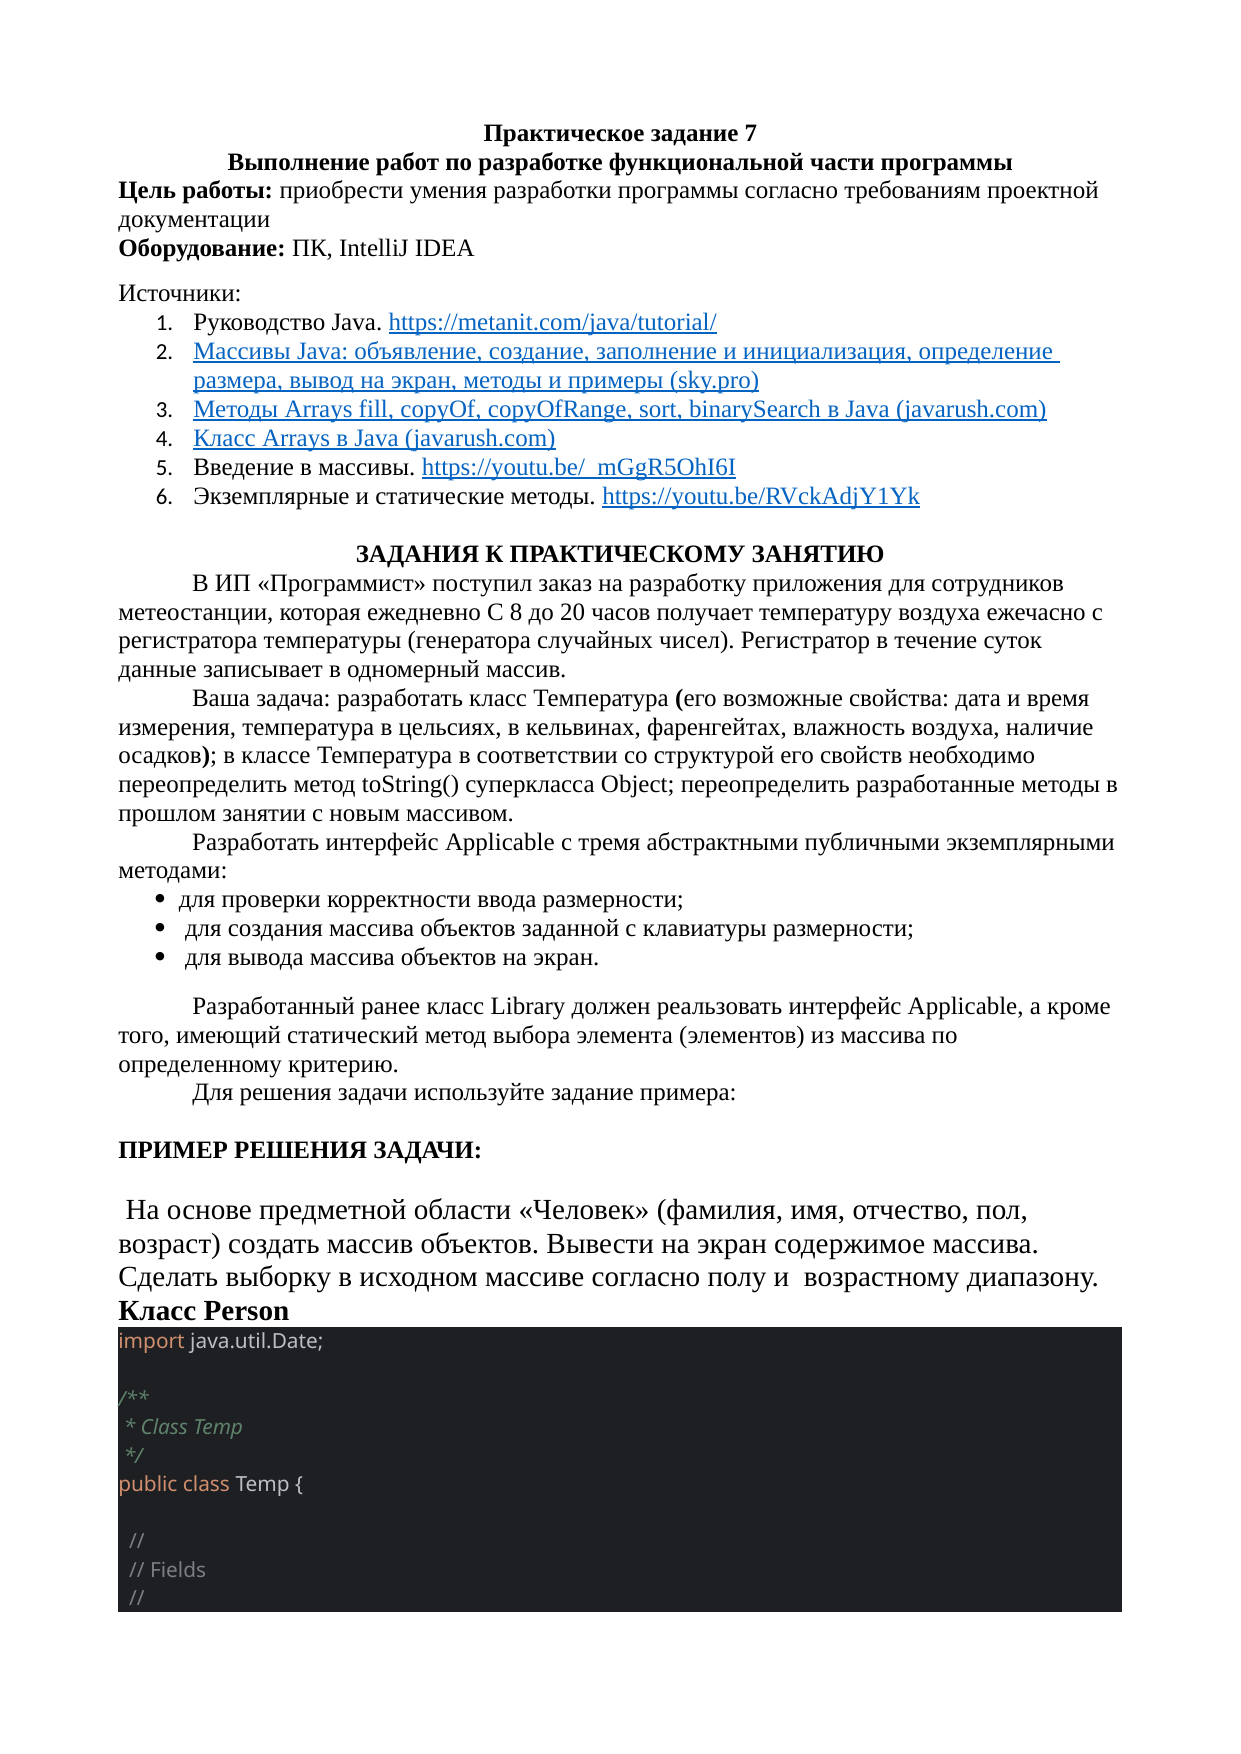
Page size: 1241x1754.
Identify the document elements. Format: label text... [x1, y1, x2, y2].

text import java.util.Date; /** * Class Temp */ public class Temp { // // Fields // [118, 1327, 1122, 1612]
list Экземплярные и статические методы. https://youtu.be/RVckAdjY1Yk [156, 481, 1122, 510]
text Разработанный ранее класс Library должен реальзовать интерфейс Applicable, а кроме того, имеющий статический метод выбора элемента (элементов) из массива по определенному критерию. [118, 991, 1122, 1077]
text Разработать интерфейс Applicable с тремя абстрактными публичными экземплярными методами: [118, 827, 1122, 884]
text Ваша задача: разработать класс Температура (его возможные свойства: дата и время измерения, температура в цельсиях, в кельвинах, фаренгейтах, влажность воздуха, наличие осадков); в классе Температура в соответствии со структурой его свойств необходимо переопределить метод toString() суперкласса Object; переопределить разработанные методы в прошлом занятии с новым массивом. [118, 683, 1122, 827]
text Класс Person [118, 1293, 1122, 1327]
list Массивы Java: объявление, создание, заполнение и инициализация, определение размера, вывод на экран, методы и примеры (sky.pro) [156, 336, 1122, 394]
text Практическое задание 7 [118, 118, 1122, 147]
text В ИП «Программист» поступил заказ на разработку приложения для сотрудников метеостанции, которая ежедневно С 8 до 20 часов получает температуру воздуха ежечасно с регистратора температуры (генератора случайных чисел). Регистратор в течение суток данные записывает в одномерный массив. [118, 568, 1122, 683]
list Методы Arrays fill, copyOf, copyOfRange, sort, binarySearch в Java (javarush.com) [156, 394, 1122, 423]
list для вывода массива объектов на экран. [156, 942, 1122, 970]
text Цель работы: приобрести умения разработки программы согласно требованиям проектной документации [118, 176, 1122, 233]
text На основе предметной области «Человек» (фамилия, имя, отчество, пол, возраст) создать массив объектов. Вывести на экран содержимое массива. Сделать выборку в исходном массиве согласно полу и возрастному диапазону. [118, 1192, 1122, 1293]
list для проверки корректности ввода размерности; [156, 884, 1122, 913]
list для создания массива объектов заданной с клавиатуры размерности; [156, 913, 1122, 942]
list Руководство Java. https://metanit.com/java/tutorial/ [156, 307, 1122, 336]
text Источники: [118, 278, 1122, 307]
text Выполнение работ по разработке функциональной части программы [118, 147, 1122, 176]
text Для решения задачи используйте задание примера: [118, 1077, 1122, 1106]
list Класс Arrays в Java (javarush.com) [156, 423, 1122, 452]
list Введение в массивы. https://youtu.be/_mGgR5OhI6I [156, 452, 1122, 481]
text ПРИМЕР РЕШЕНИЯ ЗАДАЧИ: [118, 1135, 1122, 1164]
text ЗАДАНИЯ К ПРАКТИЧЕСКОМУ ЗАНЯТИЮ [118, 539, 1122, 568]
text Оборудование: ПК, IntelliJ IDEA [118, 233, 1122, 262]
